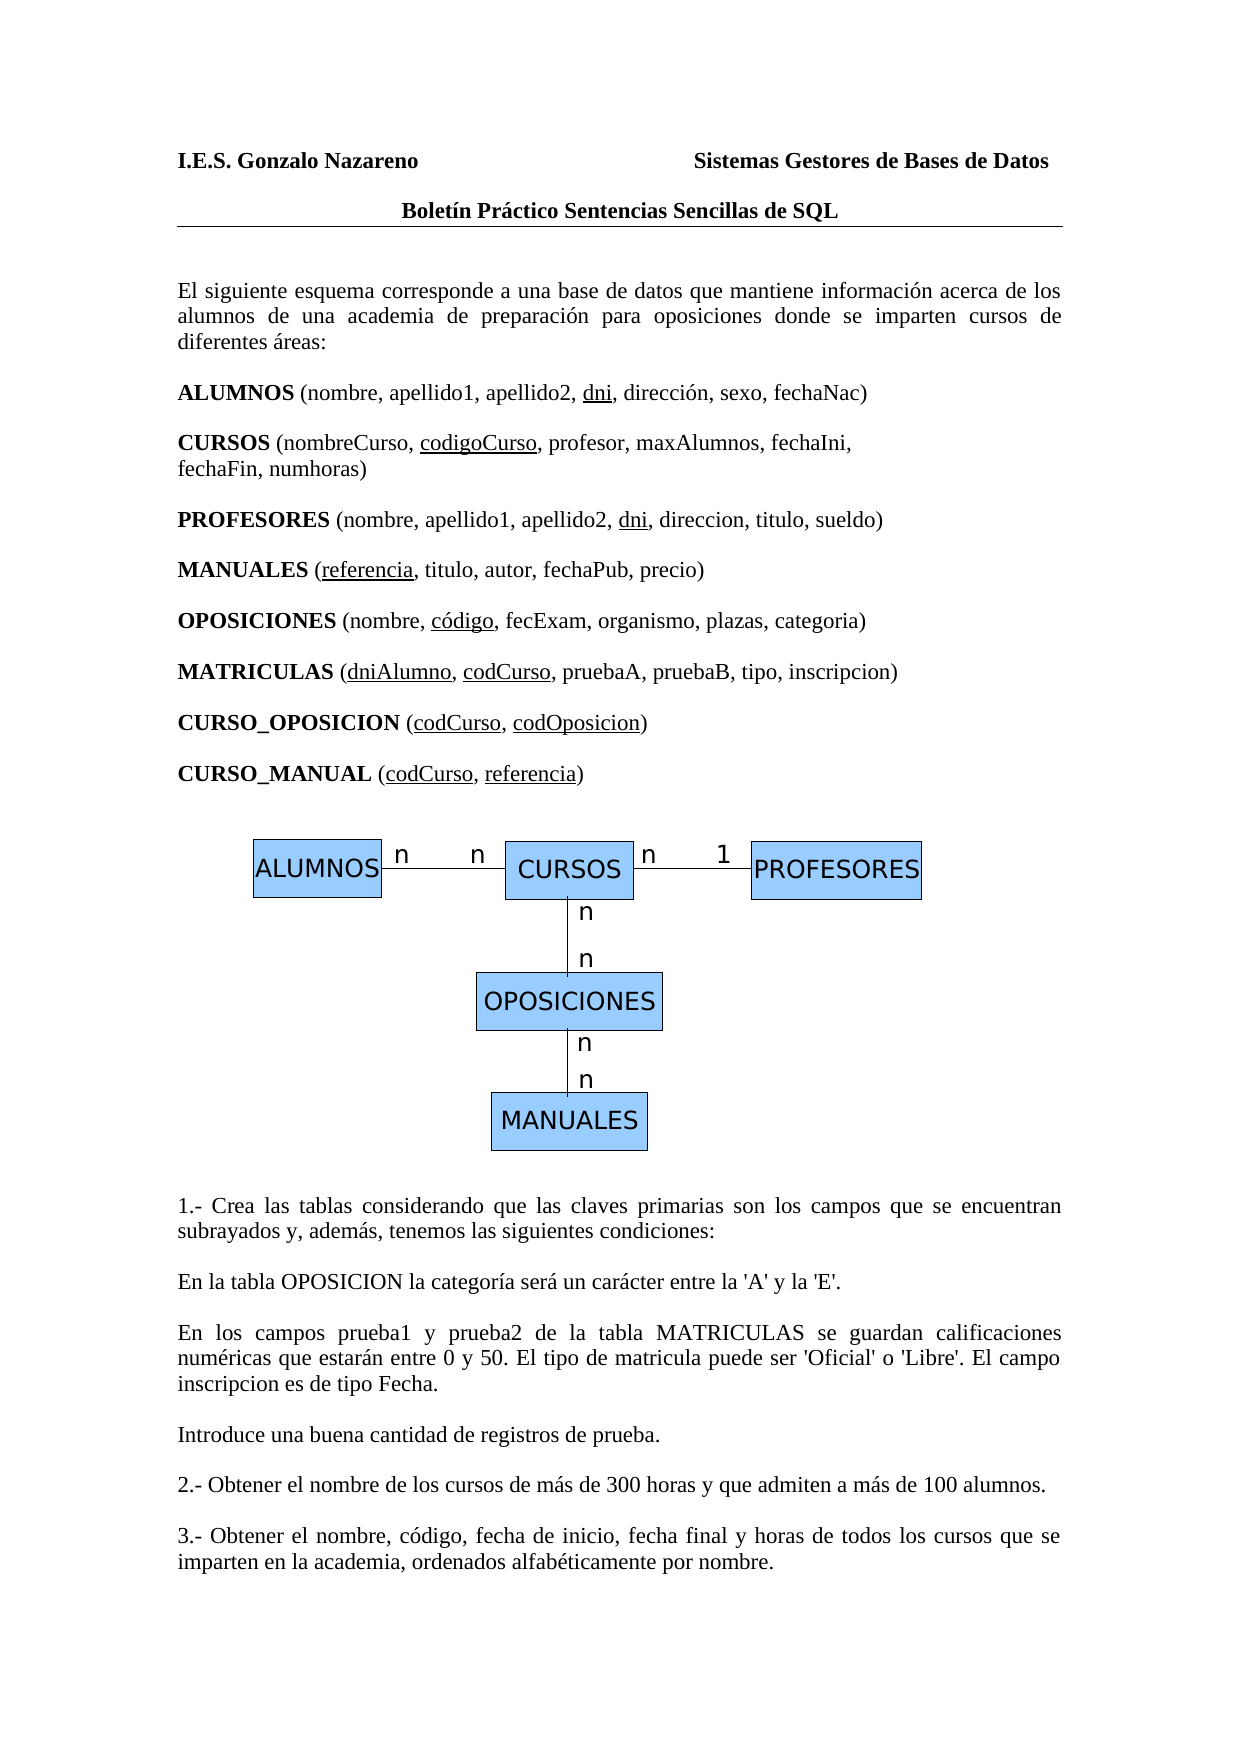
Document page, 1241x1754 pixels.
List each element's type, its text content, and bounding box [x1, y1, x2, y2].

text PROFESORES (nombre, apellido1, apellido2, dni, direccion, titulo, sueldo) [177, 507, 1063, 532]
text CURSO_OPOSICION (codCurso, codOposicion) [177, 710, 1063, 735]
text Introduce una buena cantidad de registros de prueba. [177, 1422, 1063, 1447]
text CURSOS (nombreCurso, codigoCurso, profesor, maxAlumnos, fechaIni, fechaFin, numhoras) [177, 430, 1063, 481]
text Boletín Práctico Sentencias Sencillas de SQL [177, 198, 1063, 226]
text OPOSICIONES (nombre, código, fecExam, organismo, plazas, categoria) [177, 608, 1063, 634]
text 1.- Crea las tablas considerando que las claves primarias son los campos que se encuentran subrayados y, además, tenemos las siguientes condiciones: [177, 1193, 1063, 1244]
text MANUALES (referencia, titulo, autor, fechaPub, precio) [177, 557, 1063, 583]
text En la tabla OPOSICION la categoría será un carácter entre la 'A' y la 'E'. [177, 1269, 1063, 1294]
text En los campos prueba1 y prueba2 de la tabla MATRICULAS se guardan calificaciones numéricas que estarán entre 0 y 50. El tipo de matricula puede ser 'Oficial' o 'Libre'. El campo inscripcion es de tipo Fecha. [177, 1320, 1063, 1396]
text ALUMNOS (nombre, apellido1, apellido2, dni, dirección, sexo, fechaNac) [177, 379, 1063, 405]
text MATRICULAS (dniAlumno, codCurso, pruebaA, pruebaB, tipo, inscripcion) [177, 659, 1063, 684]
text 3.- Obtener el nombre, código, fecha de inicio, fecha final y horas de todos los cursos que se imparten en la academia, ordenados alfabéticamente por nombre. [177, 1523, 1063, 1574]
text CURSO_MANUAL (codCurso, referencia) [177, 761, 1063, 786]
text El siguiente esquema corresponde a una base de datos que mantiene información acerca de los alumnos de una academia de preparación para oposiciones donde se imparten cursos de diferentes áreas: [177, 278, 1063, 354]
text 2.- Obtener el nombre de los cursos de más de 300 horas y que admiten a más de 100 alumnos. [177, 1472, 1063, 1498]
text I.E.S. Gonzalo Nazareno Sistemas Gestores de Bases de Datos [177, 148, 1063, 173]
